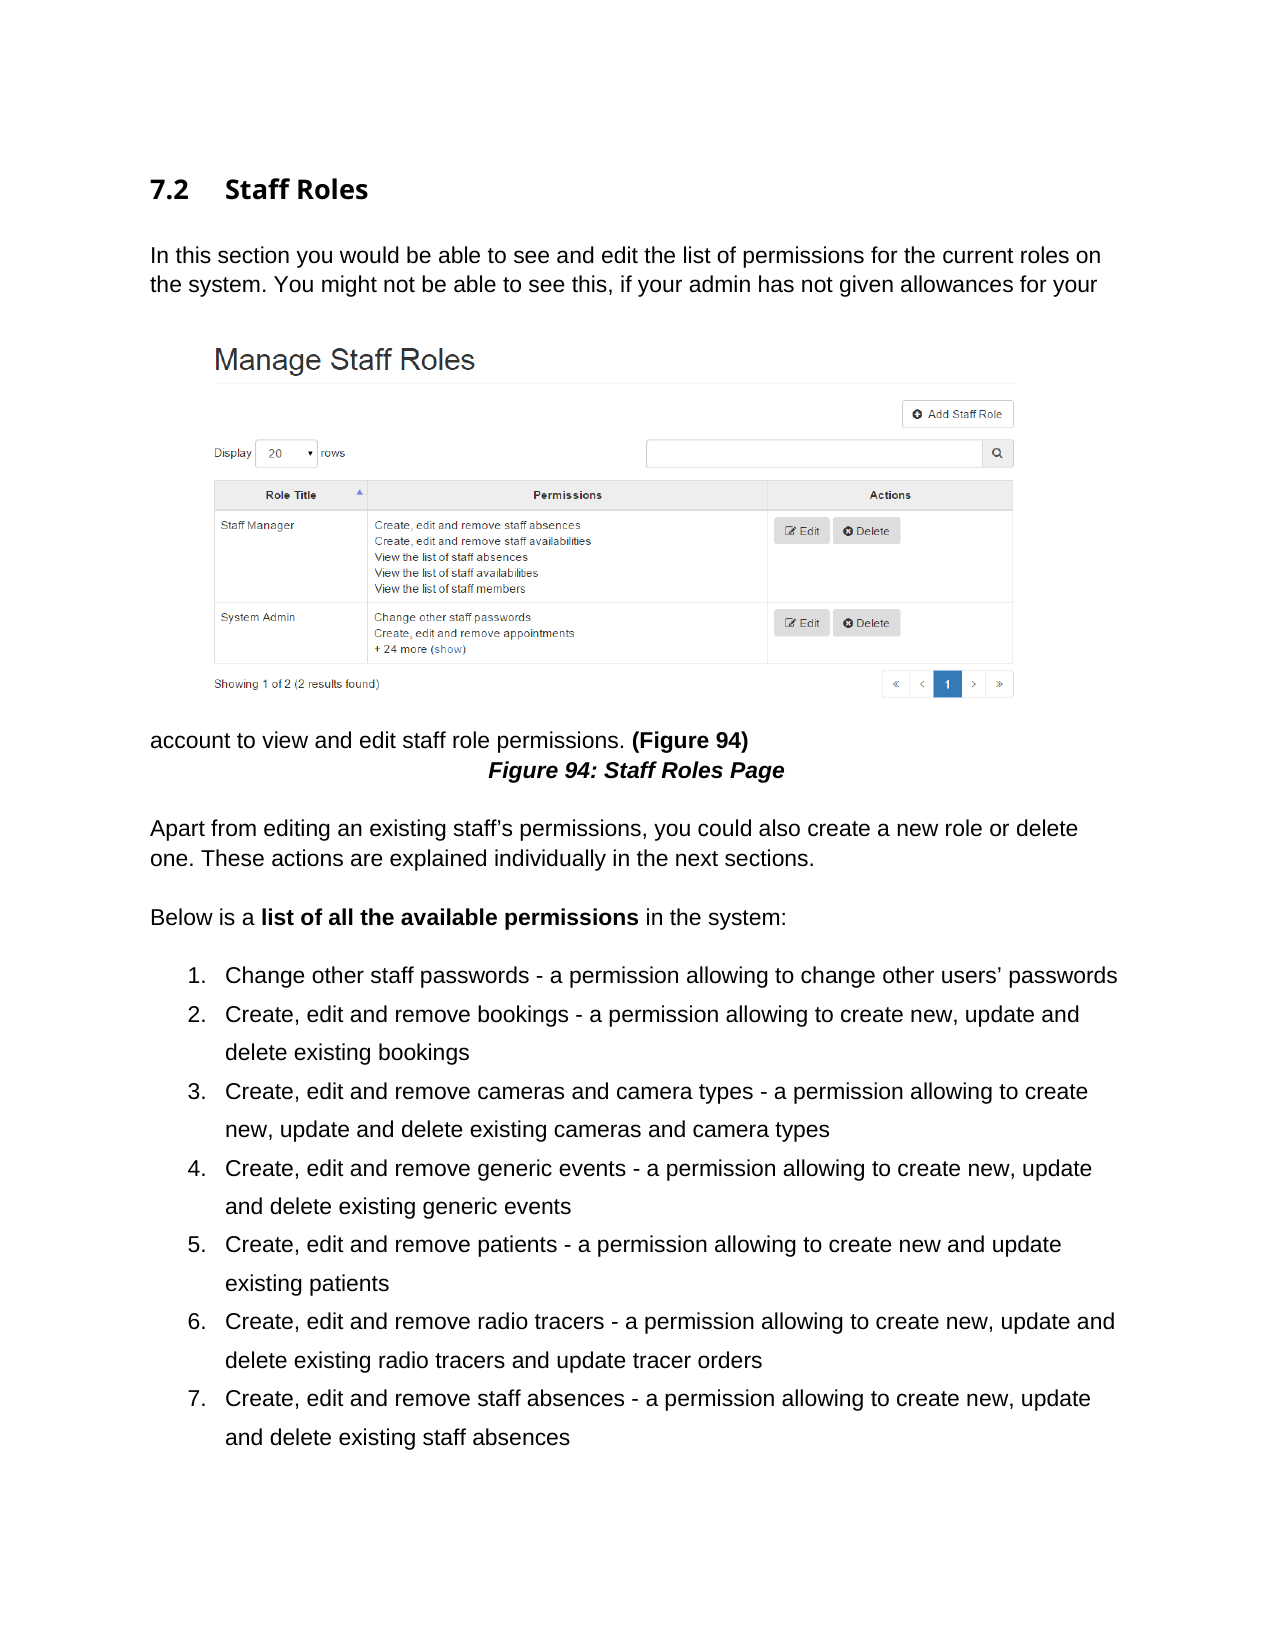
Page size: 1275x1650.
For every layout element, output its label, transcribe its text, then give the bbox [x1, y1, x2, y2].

list Create, edit and remove generic events - a permission allowing to create new, update and delete existing generic events [187, 1155, 1125, 1219]
text In this section you would be able to see and edit the list of permissions for the current roles on the system. You might not be able to see this, if your admin has not given allowances for your account to view and edit staff role permissions. (Figure 94) [150, 243, 1125, 754]
list Create, edit and remove patients - a permission allowing to create new and update existing patients [187, 1232, 1125, 1296]
text Below is a list of all the available permissions in the system: [150, 904, 1125, 930]
text Figure 94: Staff Roles Page [150, 757, 1125, 783]
text Apart from editing an existing staff’s permissions, you could also create a new role or delete one. These actions are explained individually in the next sections. [150, 816, 1125, 871]
list Create, edit and remove bookings - a permission allowing to create new, update and delete existing bookings [187, 1001, 1125, 1066]
subtitle 7.2 Staff Roles [150, 171, 1125, 208]
picture [206, 344, 1028, 710]
list Create, edit and remove cameras and camera types - a permission allowing to create new, update and delete existing cameras and camera types [187, 1078, 1125, 1142]
list Change other staff passwords - a permission allowing to change other users’ passwords [187, 963, 1125, 989]
list Create, edit and remove radio tracers - a permission allowing to create new, update and delete existing radio tracers and update tracer orders [187, 1309, 1125, 1373]
list Create, edit and remove staff absences - a permission allowing to create new, update and delete existing staff absences [187, 1386, 1125, 1450]
